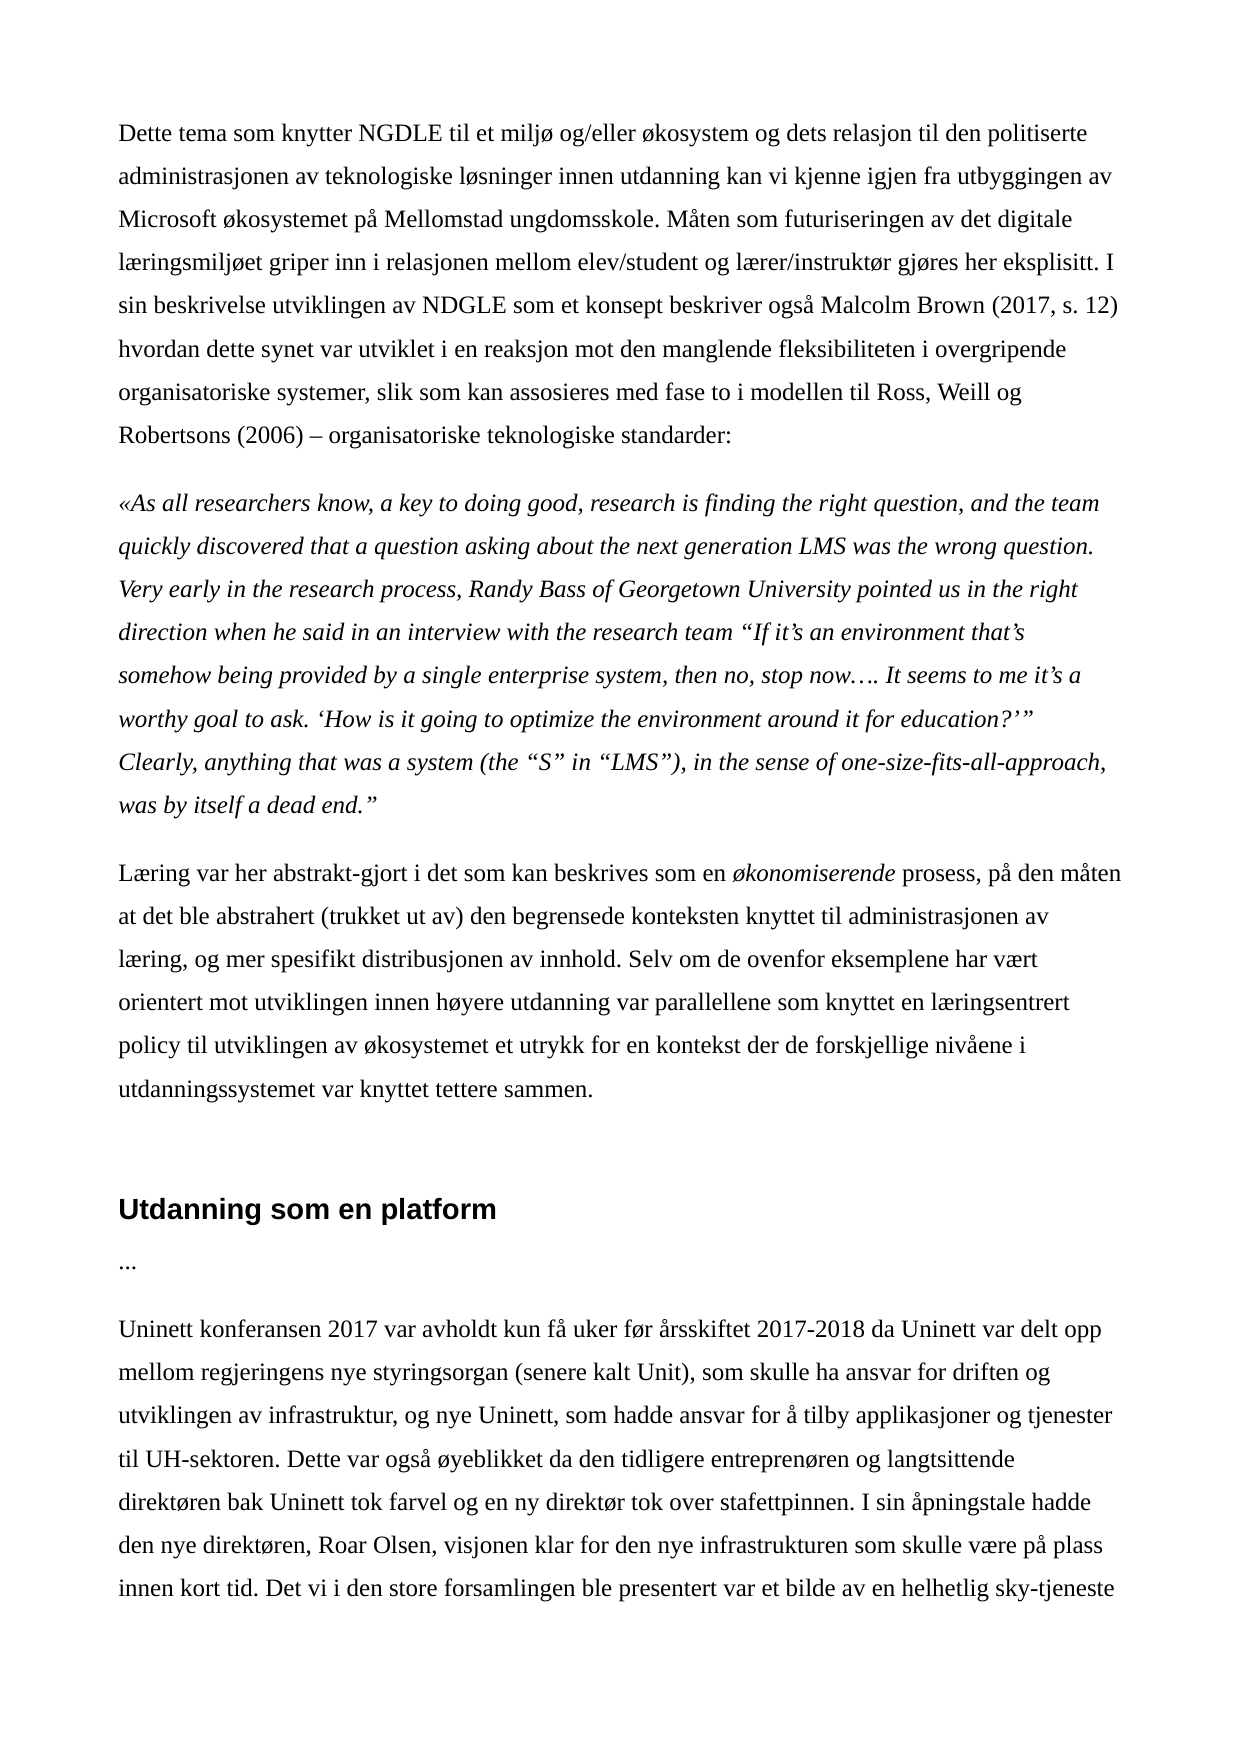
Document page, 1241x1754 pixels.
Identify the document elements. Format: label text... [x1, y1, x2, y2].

text Læring var her abstrakt-gjort i det som kan beskrives som en økonomiserende prosess, på den måten at det ble abstrahert (trukket ut av) den begrensede konteksten knyttet til administrasjonen av læring, og mer spesifikt distribusjonen av innhold. Selv om de ovenfor eksemplene har vært orientert mot utviklingen innen høyere utdanning var parallellene som knyttet en læringsentrert policy til utviklingen av økosystemet et utrykk for en kontekst der de forskjellige nivåene i utdanningssystemet var knyttet tettere sammen. [118, 858, 1122, 1102]
text «As all researchers know, a key to doing good, research is finding the right question, and the team quickly discovered that a question asking about the next generation LMS was the wrong question. Very early in the research process, Randy Bass of Georgetown University pointed us in the right direction when he said in an interview with the research team “If it’s an environment that’s somehow being provided by a single enterprise system, then no, stop now…. It seems to me it’s a worthy goal to ask. ‘How is it going to optimize the environment around it for education?’” Clearly, anything that was a system (the “S” in “LMS”), in the sense of one-size-fits-all-approach, was by itself a dead end.” [118, 488, 1122, 819]
text Uninett konferansen 2017 var avholdt kun få uker før årsskiftet 2017-2018 da Uninett var delt opp mellom regjeringens nye styringsorgan (senere kalt Unit), som skulle ha ansvar for driften og utviklingen av infrastruktur, og nye Uninett, som hadde ansvar for å tilby applikasjoner og tjenester til UH-sektoren. Dette var også øyeblikket da den tidligere entreprenøren og langtsittende direktøren bak Uninett tok farvel og en ny direktør tok over stafettpinnen. I sin åpningstale hadde den nye direktøren, Roar Olsen, visjonen klar for den nye infrastrukturen som skulle være på plass innen kort tid. Det vi i den store forsamlingen ble presentert var et bilde av en helhetlig sky-tjeneste [118, 1314, 1122, 1602]
text ... [118, 1246, 1122, 1275]
text Dette tema som knytter NGDLE til et miljø og/eller økosystem og dets relasjon til den politiserte administrasjonen av teknologiske løsninger innen utdanning kan vi kjenne igjen fra utbyggingen av Microsoft økosystemet på Mellomstad ungdomsskole. Måten som futuriseringen av det digitale læringsmiljøet griper inn i relasjonen mellom elev/student og lærer/instruktør gjøres her eksplisitt. I sin beskrivelse utviklingen av NDGLE som et konsept beskriver også Malcolm Brown (2017, s. 12) hvordan dette synet var utviklet i en reaksjon mot den manglende fleksibiliteten i overgripende organisatoriske systemer, slik som kan assosieres med fase to i modellen til Ross, Weill og Robertsons (2006) – organisatoriske teknologiske standarder: [118, 118, 1122, 449]
subtitle Utdanning som en platform [118, 1192, 1122, 1225]
